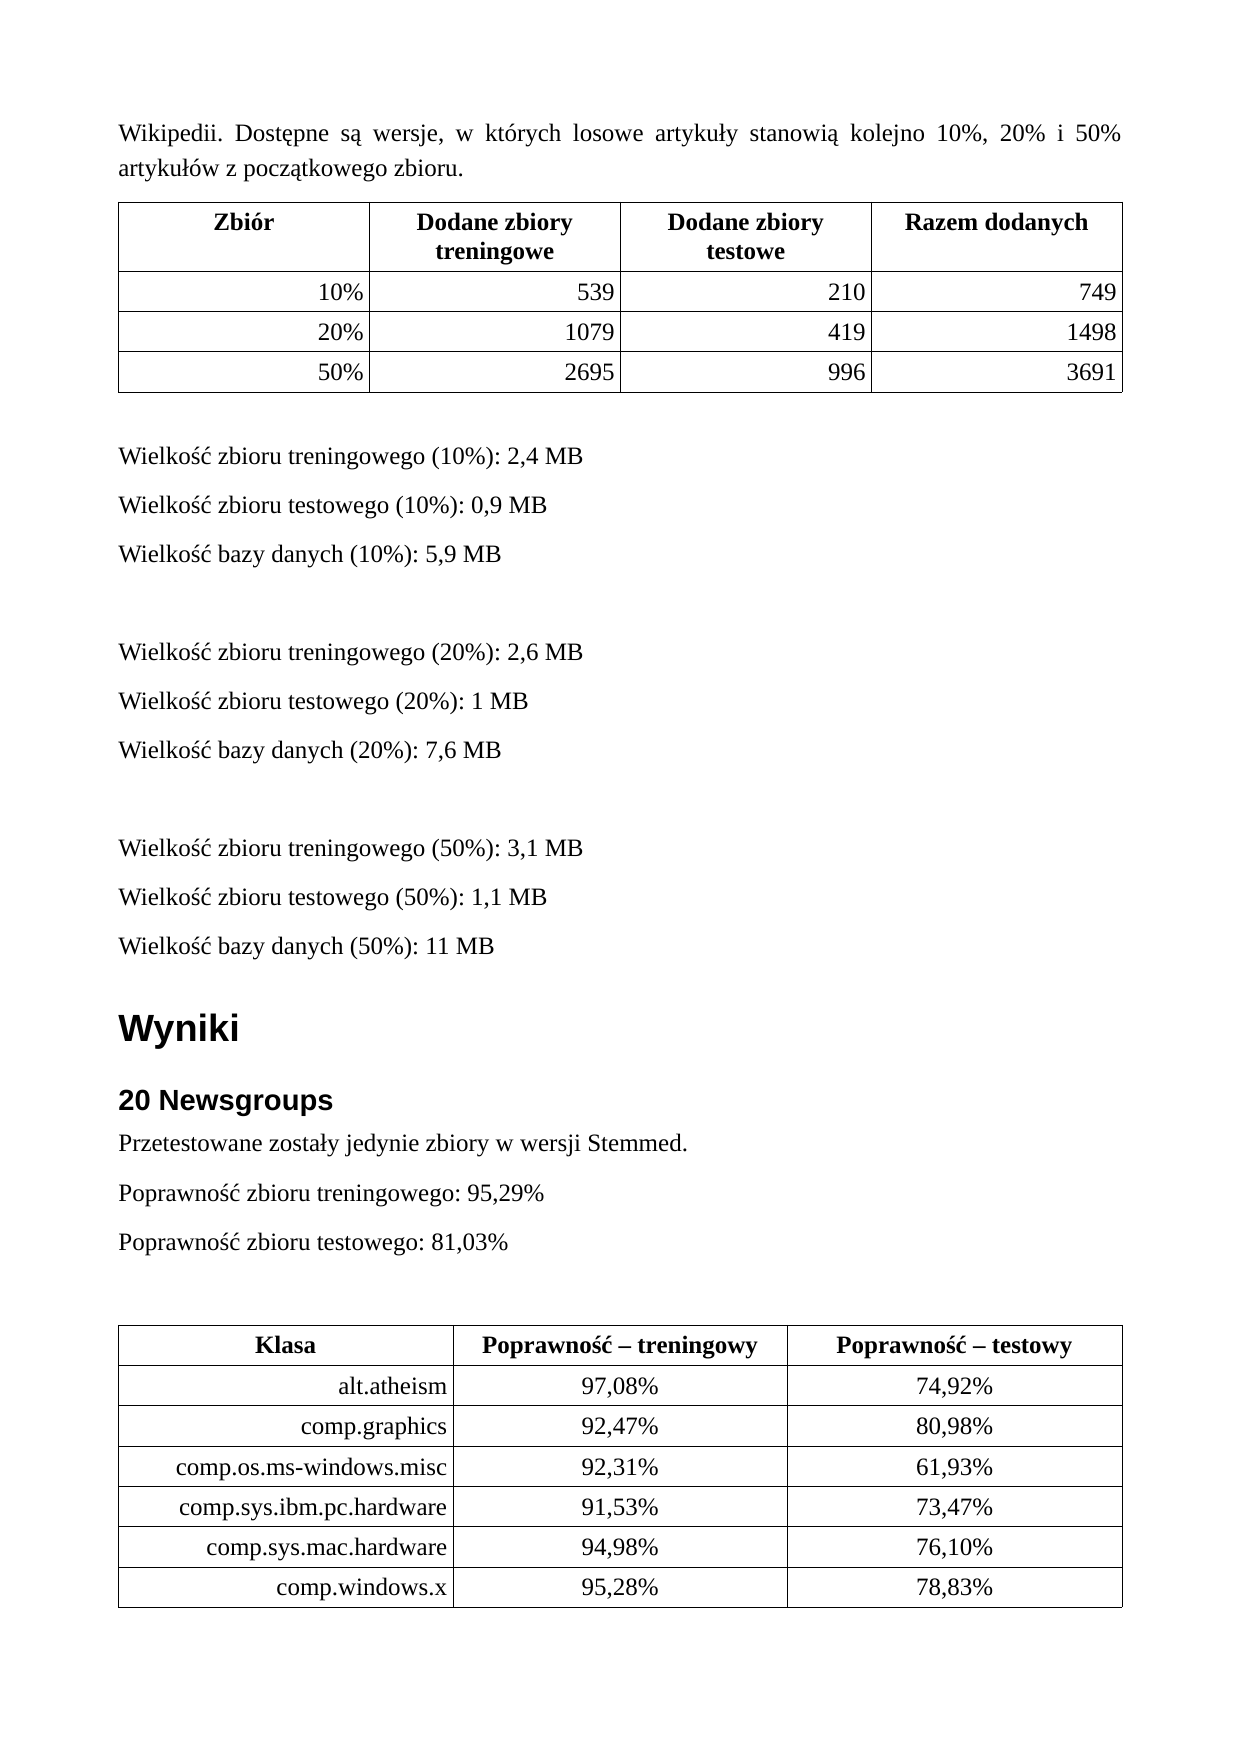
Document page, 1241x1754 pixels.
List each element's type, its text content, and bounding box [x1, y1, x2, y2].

text Wielkość zbioru treningowego (10%): 2,4 MB [118, 441, 1122, 469]
text Wielkość zbioru testowego (10%): 0,9 MB [118, 490, 1122, 519]
table_cell 2695 [370, 352, 620, 392]
table_cell 91,53% [454, 1487, 787, 1526]
table_header Poprawność – testowy [788, 1326, 1122, 1365]
subtitle Wyniki [118, 1006, 1122, 1049]
table_cell comp.sys.ibm.pc.hardware [119, 1487, 453, 1526]
table_cell comp.windows.x [119, 1568, 453, 1607]
text Wielkość bazy danych (20%): 7,6 MB [118, 735, 1122, 764]
table_cell 78,83% [788, 1568, 1122, 1607]
text Wielkość zbioru treningowego (20%): 2,6 MB [118, 637, 1122, 666]
table_cell 1498 [872, 312, 1122, 351]
table_header Razem dodanych [872, 203, 1122, 271]
table_cell 210 [621, 272, 871, 311]
table_cell 92,31% [454, 1447, 787, 1486]
table_cell 95,28% [454, 1568, 787, 1607]
text Poprawność zbioru testowego: 81,03% [118, 1227, 1122, 1255]
table_cell comp.graphics [119, 1406, 453, 1446]
table_cell 50% [119, 352, 369, 392]
text Wikipedii. Dostępne są wersje, w których losowe artykuły stanowią kolejno 10%, 20% i 50% artykułów z początkowego zbioru. [118, 118, 1122, 181]
table_cell 73,47% [788, 1487, 1122, 1526]
table_cell 94,98% [454, 1527, 787, 1567]
text Wielkość zbioru treningowego (50%): 3,1 MB [118, 833, 1122, 862]
table_cell 996 [621, 352, 871, 392]
table_cell 419 [621, 312, 871, 351]
table_cell 76,10% [788, 1527, 1122, 1567]
table_header Klasa [119, 1326, 453, 1365]
text Poprawność zbioru treningowego: 95,29% [118, 1178, 1122, 1206]
table_cell 3691 [872, 352, 1122, 392]
table_cell 1079 [370, 312, 620, 351]
table_cell 80,98% [788, 1406, 1122, 1446]
table_header Dodane zbiory treningowe [370, 203, 620, 271]
table_cell 539 [370, 272, 620, 311]
table_header Zbiór [119, 203, 369, 271]
table_cell 92,47% [454, 1406, 787, 1446]
table_header Poprawność – treningowy [454, 1326, 787, 1365]
text Wielkość bazy danych (10%): 5,9 MB [118, 539, 1122, 568]
table_cell 61,93% [788, 1447, 1122, 1486]
text Przetestowane zostały jedynie zbiory w wersji Stemmed. [118, 1128, 1122, 1157]
table_cell 20% [119, 312, 369, 351]
text Wielkość zbioru testowego (20%): 1 MB [118, 686, 1122, 715]
table_cell comp.sys.mac.hardware [119, 1527, 453, 1567]
table_header Dodane zbiory testowe [621, 203, 871, 271]
table_cell 74,92% [788, 1366, 1122, 1405]
table_cell comp.os.ms-windows.misc [119, 1447, 453, 1486]
table_cell alt.atheism [119, 1366, 453, 1405]
table_cell 749 [872, 272, 1122, 311]
table_cell 97,08% [454, 1366, 787, 1405]
text Wielkość bazy danych (50%): 11 MB [118, 931, 1122, 960]
subtitle 20 Newsgroups [118, 1082, 1122, 1116]
text Wielkość zbioru testowego (50%): 1,1 MB [118, 882, 1122, 911]
table_cell 10% [119, 272, 369, 311]
